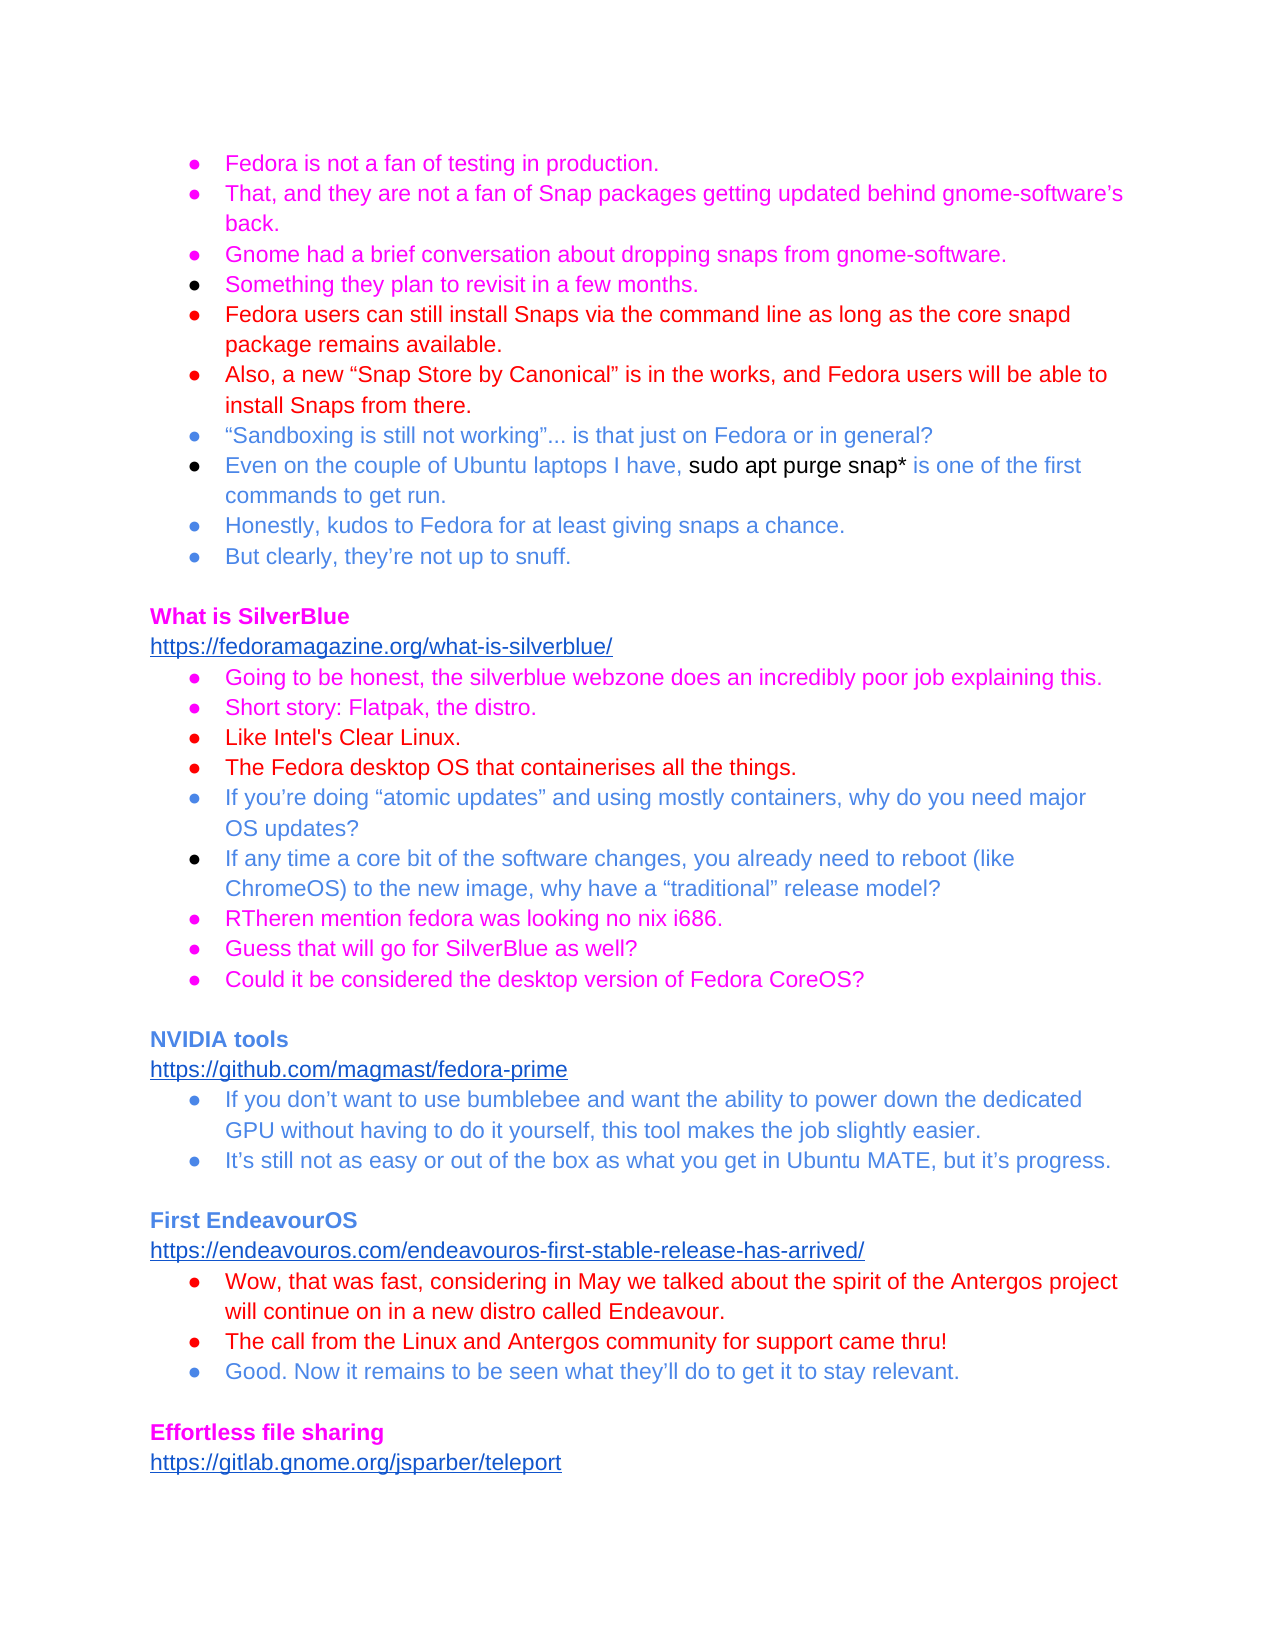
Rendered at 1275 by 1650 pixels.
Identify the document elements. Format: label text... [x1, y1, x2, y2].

text https://github.com/magmast/fedora-prime [150, 1056, 1125, 1083]
list Even on the couple of Ubuntu laptops I have, sudo apt purge snap* is one of the first commands to get run. [187, 452, 1125, 509]
text First EndeavourOS [150, 1207, 1125, 1234]
list “Sandboxing is still not working”... is that just on Fedora or in general? [187, 422, 1125, 448]
list Like Intel's Clear Linux. [187, 724, 1125, 750]
text https://gitlab.gnome.org/jsparber/teleport [150, 1449, 1125, 1475]
list If you don’t want to use bumblebee and want the ability to power down the dedicated GPU without having to do it yourself, this tool makes the job slightly easier. [187, 1086, 1125, 1143]
list The Fedora desktop OS that containerises all the things. [187, 754, 1125, 781]
list Good. Now it remains to be seen what they’ll do to get it to stay relevant. [187, 1358, 1125, 1385]
list Gnome had a brief conversation about dropping snaps from gnome-software. [187, 241, 1125, 267]
text https://fedoramagazine.org/what-is-silverblue/ [150, 633, 1125, 660]
list Wow, that was fast, considering in May we talked about the spirit of the Antergos project will continue on in a new distro called Endeavour. [187, 1268, 1125, 1324]
text https://endeavouros.com/endeavouros-first-stable-release-has-arrived/ [150, 1237, 1125, 1264]
list Fedora users can still install Snaps via the command line as long as the core snapd package remains available. [187, 301, 1125, 358]
list If any time a core bit of the software changes, you already need to reboot (like ChromeOS) to the new image, why have a “traditional” release model? [187, 845, 1125, 901]
text Effortless file sharing [150, 1419, 1125, 1445]
text NVIDIA tools [150, 1026, 1125, 1052]
list Going to be honest, the silverblue webzone does an incredibly poor job explaining this. [187, 663, 1125, 690]
list RTheren mention fedora was looking no nix i686. [187, 905, 1125, 932]
list Honestly, kudos to Fedora for at least giving snaps a chance. [187, 512, 1125, 539]
list If you’re doing “atomic updates” and using mostly containers, why do you need major OS updates? [187, 784, 1125, 841]
list Fedora is not a fan of testing in production. [187, 150, 1125, 176]
list Short story: Flatpak, the distro. [187, 694, 1125, 720]
list Guess that will go for SilverBlue as well? [187, 935, 1125, 962]
list But clearly, they’re not up to snuff. [187, 543, 1125, 569]
text What is SilverBlue [150, 603, 1125, 629]
list That, and they are not a fan of Snap packages getting updated behind gnome-software’s back. [187, 180, 1125, 237]
list The call from the Linux and Antergos community for support came thru! [187, 1328, 1125, 1354]
list Also, a new “Snap Store by Canonical” is in the works, and Fedora users will be able to install Snaps from there. [187, 361, 1125, 418]
list Something they plan to revisit in a few months. [187, 271, 1125, 297]
list Could it be considered the desktop version of Fedora CoreOS? [187, 966, 1125, 992]
list It’s still not as easy or out of the box as what you get in Ubuntu MATE, but it’s progress. [187, 1147, 1125, 1173]
